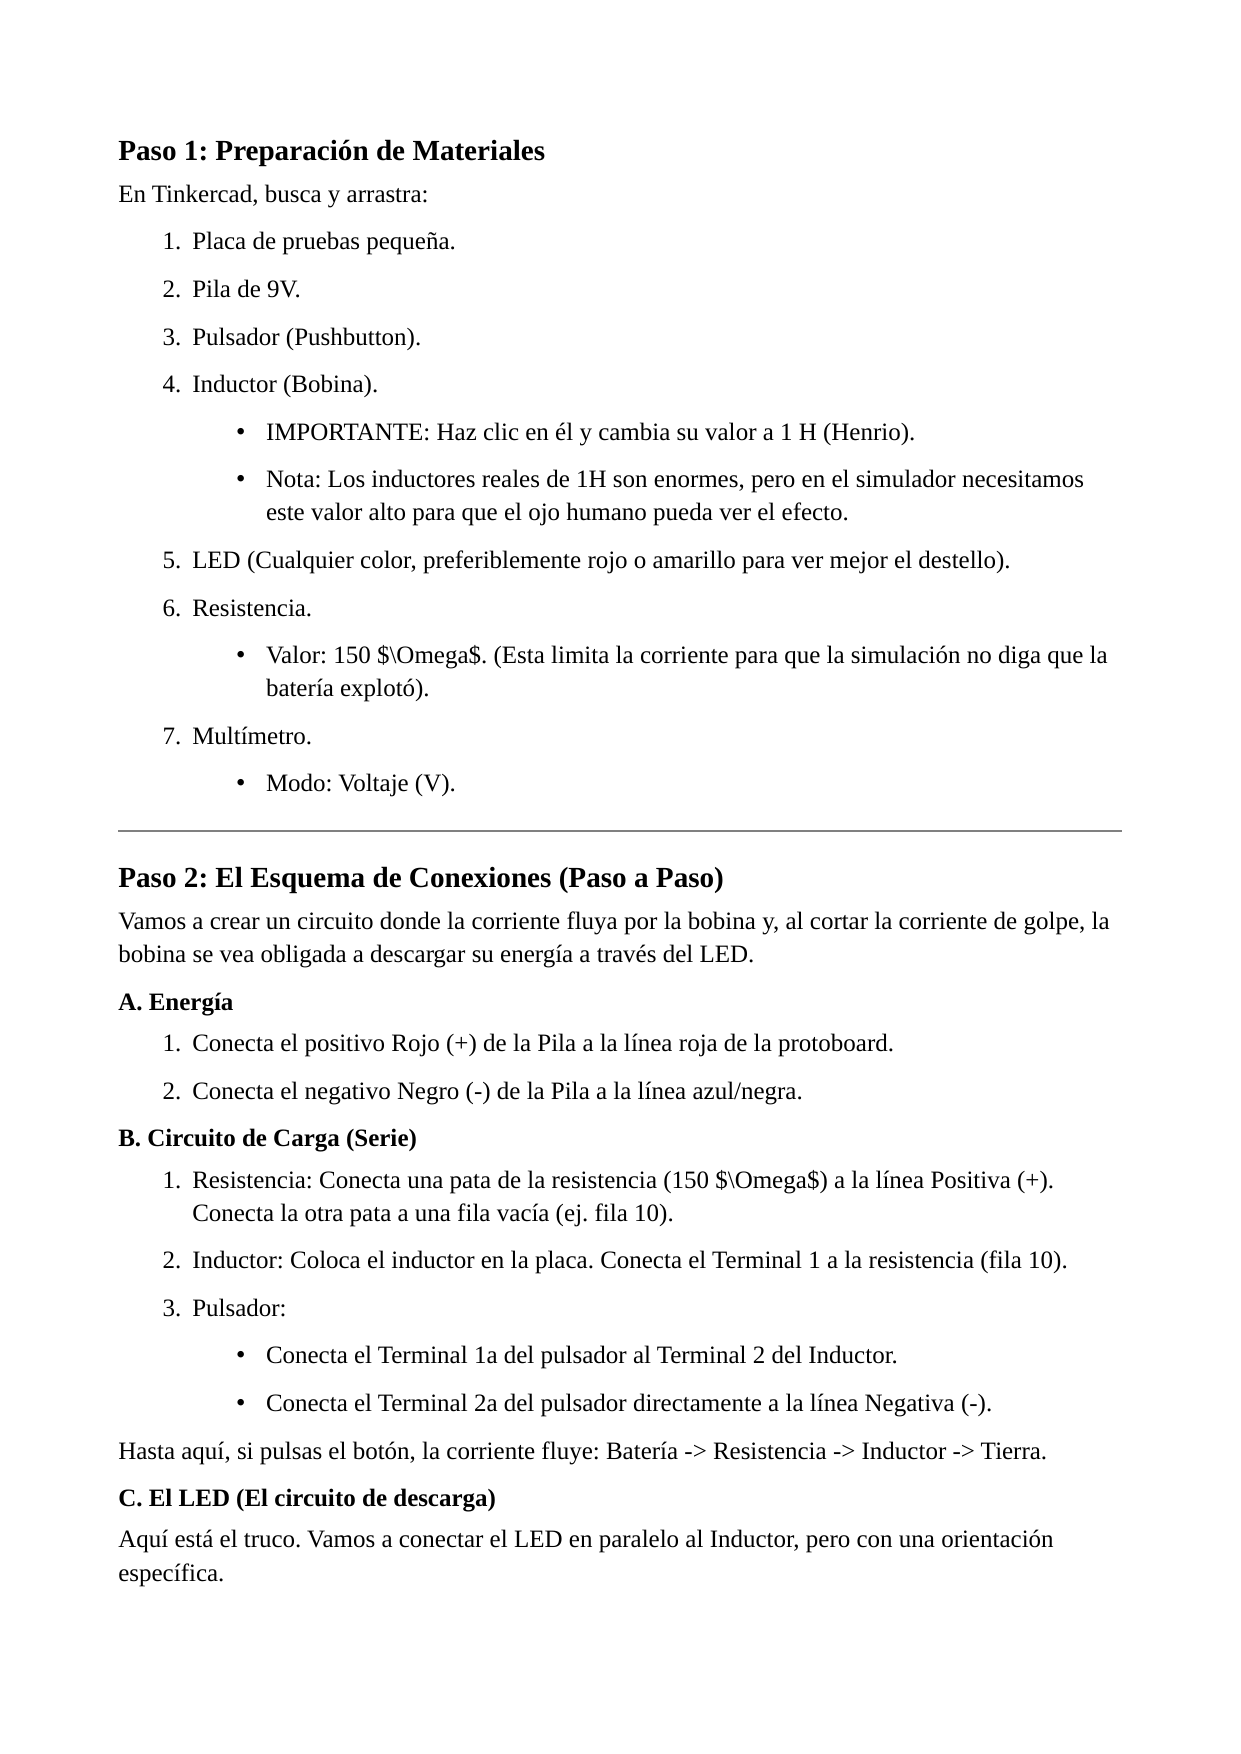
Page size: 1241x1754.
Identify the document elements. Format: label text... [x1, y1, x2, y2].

list Pulsador: [162, 1293, 1122, 1322]
list Valor: 150 $\Omega$. (Esta limita la corriente para que la simulación no diga que la batería explotó). [236, 640, 1122, 702]
list Pila de 9V. [162, 274, 1122, 303]
text Vamos a crear un circuito donde la corriente fluya por la bobina y, al cortar la corriente de golpe, la bobina se vea obligada a descargar su energía a través del LED. [118, 906, 1122, 968]
list Conecta el negativo Negro (-) de la Pila a la línea azul/negra. [162, 1076, 1122, 1104]
list Resistencia. [162, 593, 1122, 621]
subtitle B. Circuito de Carga (Serie) [118, 1123, 1122, 1152]
text Aquí está el truco. Vamos a conectar el LED en paralelo al Inductor, pero con una orientación específica. [118, 1524, 1122, 1586]
subtitle A. Energía [118, 987, 1122, 1016]
list Pulsador (Pushbutton). [162, 322, 1122, 350]
list Conecta el Terminal 2a del pulsador directamente a la línea Negativa (-). [236, 1388, 1122, 1417]
list Nota: Los inductores reales de 1H son enormes, pero en el simulador necesitamos este valor alto para que el ojo humano pueda ver el efecto. [236, 464, 1122, 526]
subtitle C. El LED (El circuito de descarga) [118, 1483, 1122, 1512]
list Conecta el Terminal 1a del pulsador al Terminal 2 del Inductor. [236, 1341, 1122, 1369]
list Inductor (Bobina). [162, 369, 1122, 398]
list Resistencia: Conecta una pata de la resistencia (150 $\Omega$) a la línea Positiva (+). Conecta la otra pata a una fila vacía (ej. fila 10). [162, 1165, 1122, 1226]
list Conecta el positivo Rojo (+) de la Pila a la línea roja de la protoboard. [162, 1028, 1122, 1057]
list Inductor: Coloca el inductor en la placa. Conecta el Terminal 1 a la resistencia (fila 10). [162, 1245, 1122, 1274]
list IMPORTANTE: Haz clic en él y cambia su valor a 1 H (Henrio). [236, 417, 1122, 446]
subtitle Paso 1: Preparación de Materiales [118, 133, 1122, 166]
text En Tinkercad, busca y arrastra: [118, 179, 1122, 207]
list LED (Cualquier color, preferiblemente rojo o amarillo para ver mejor el destello). [162, 545, 1122, 574]
list Placa de pruebas pequeña. [162, 226, 1122, 255]
list Multímetro. [162, 721, 1122, 749]
text Hasta aquí, si pulsas el botón, la corriente fluye: Batería -> Resistencia -> Inductor -> Tierra. [118, 1436, 1122, 1464]
subtitle Paso 2: El Esquema de Conexiones (Paso a Paso) [118, 860, 1122, 894]
list Modo: Voltaje (V). [236, 768, 1122, 797]
